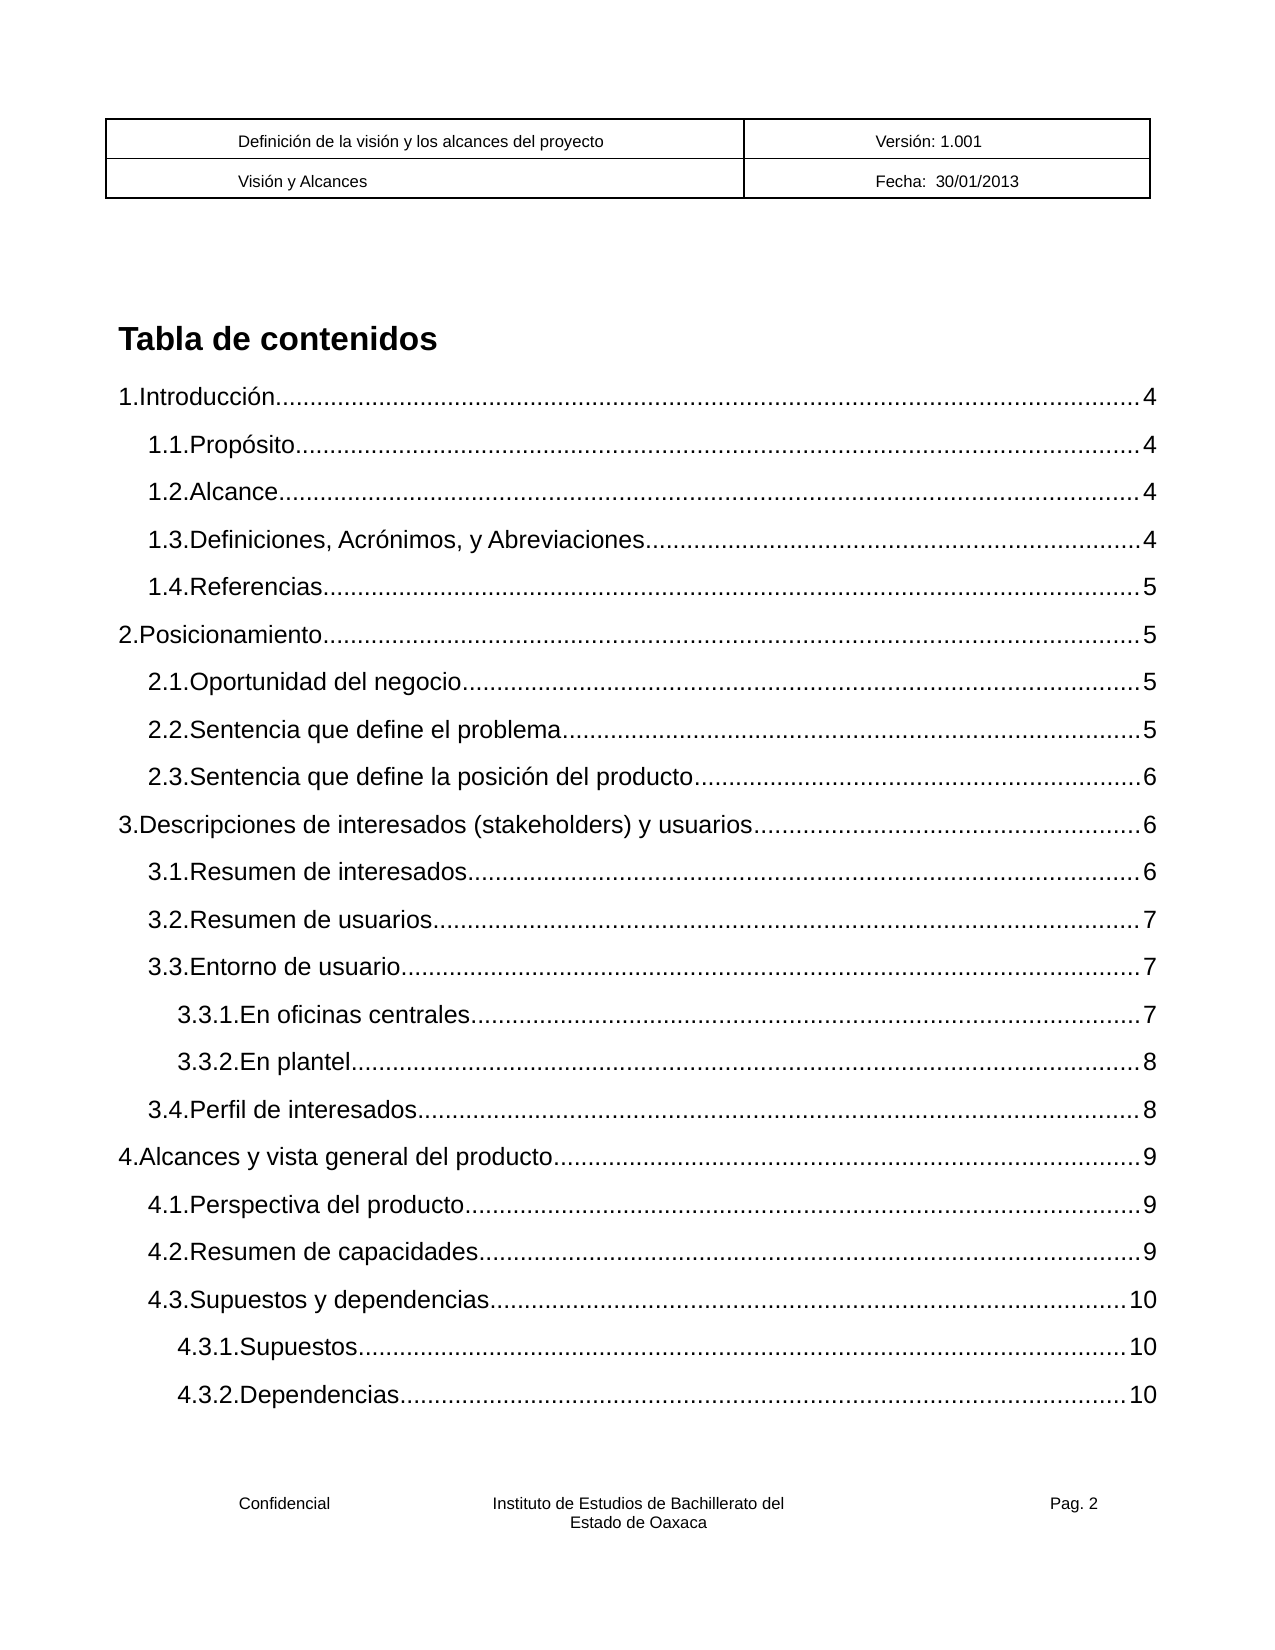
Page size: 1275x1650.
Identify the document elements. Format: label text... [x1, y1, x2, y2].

text 3.3.2.En plantel 8 [177, 1047, 1157, 1076]
text 4.Alcances y vista general del producto 9 [118, 1142, 1157, 1171]
text 4.1.Perspectiva del producto 9 [148, 1190, 1157, 1218]
text 2.1.Oportunidad del negocio 5 [148, 667, 1157, 696]
text 1.4.Referencias 5 [148, 572, 1157, 601]
text 1.3.Definiciones, Acrónimos, y Abreviaciones 4 [148, 525, 1157, 553]
text 4.3.2.Dependencias 10 [177, 1380, 1157, 1408]
text 1.2.Alcance 4 [148, 477, 1157, 506]
text 1.Introducción 4 [118, 382, 1157, 411]
text 3.1.Resumen de interesados 6 [148, 857, 1157, 886]
text 4.2.Resumen de capacidades 9 [148, 1237, 1157, 1266]
text 1.1.Propósito 4 [148, 430, 1157, 458]
text 2.2.Sentencia que define el problema 5 [148, 715, 1157, 743]
subtitle Tabla de contenidos [118, 319, 1157, 357]
text 2.3.Sentencia que define la posición del producto 6 [148, 762, 1157, 791]
text 4.3.Supuestos y dependencias 10 [148, 1285, 1157, 1313]
text 4.3.1.Supuestos 10 [177, 1332, 1157, 1361]
text 2.Posicionamiento 5 [118, 620, 1157, 648]
text 3.3.1.En oficinas centrales 7 [177, 1000, 1157, 1028]
text 3.2.Resumen de usuarios 7 [148, 905, 1157, 933]
text 3.3.Entorno de usuario 7 [148, 952, 1157, 981]
text 3.4.Perfil de interesados 8 [148, 1095, 1157, 1123]
text 3.Descripciones de interesados (stakeholders) y usuarios 6 [118, 810, 1157, 838]
